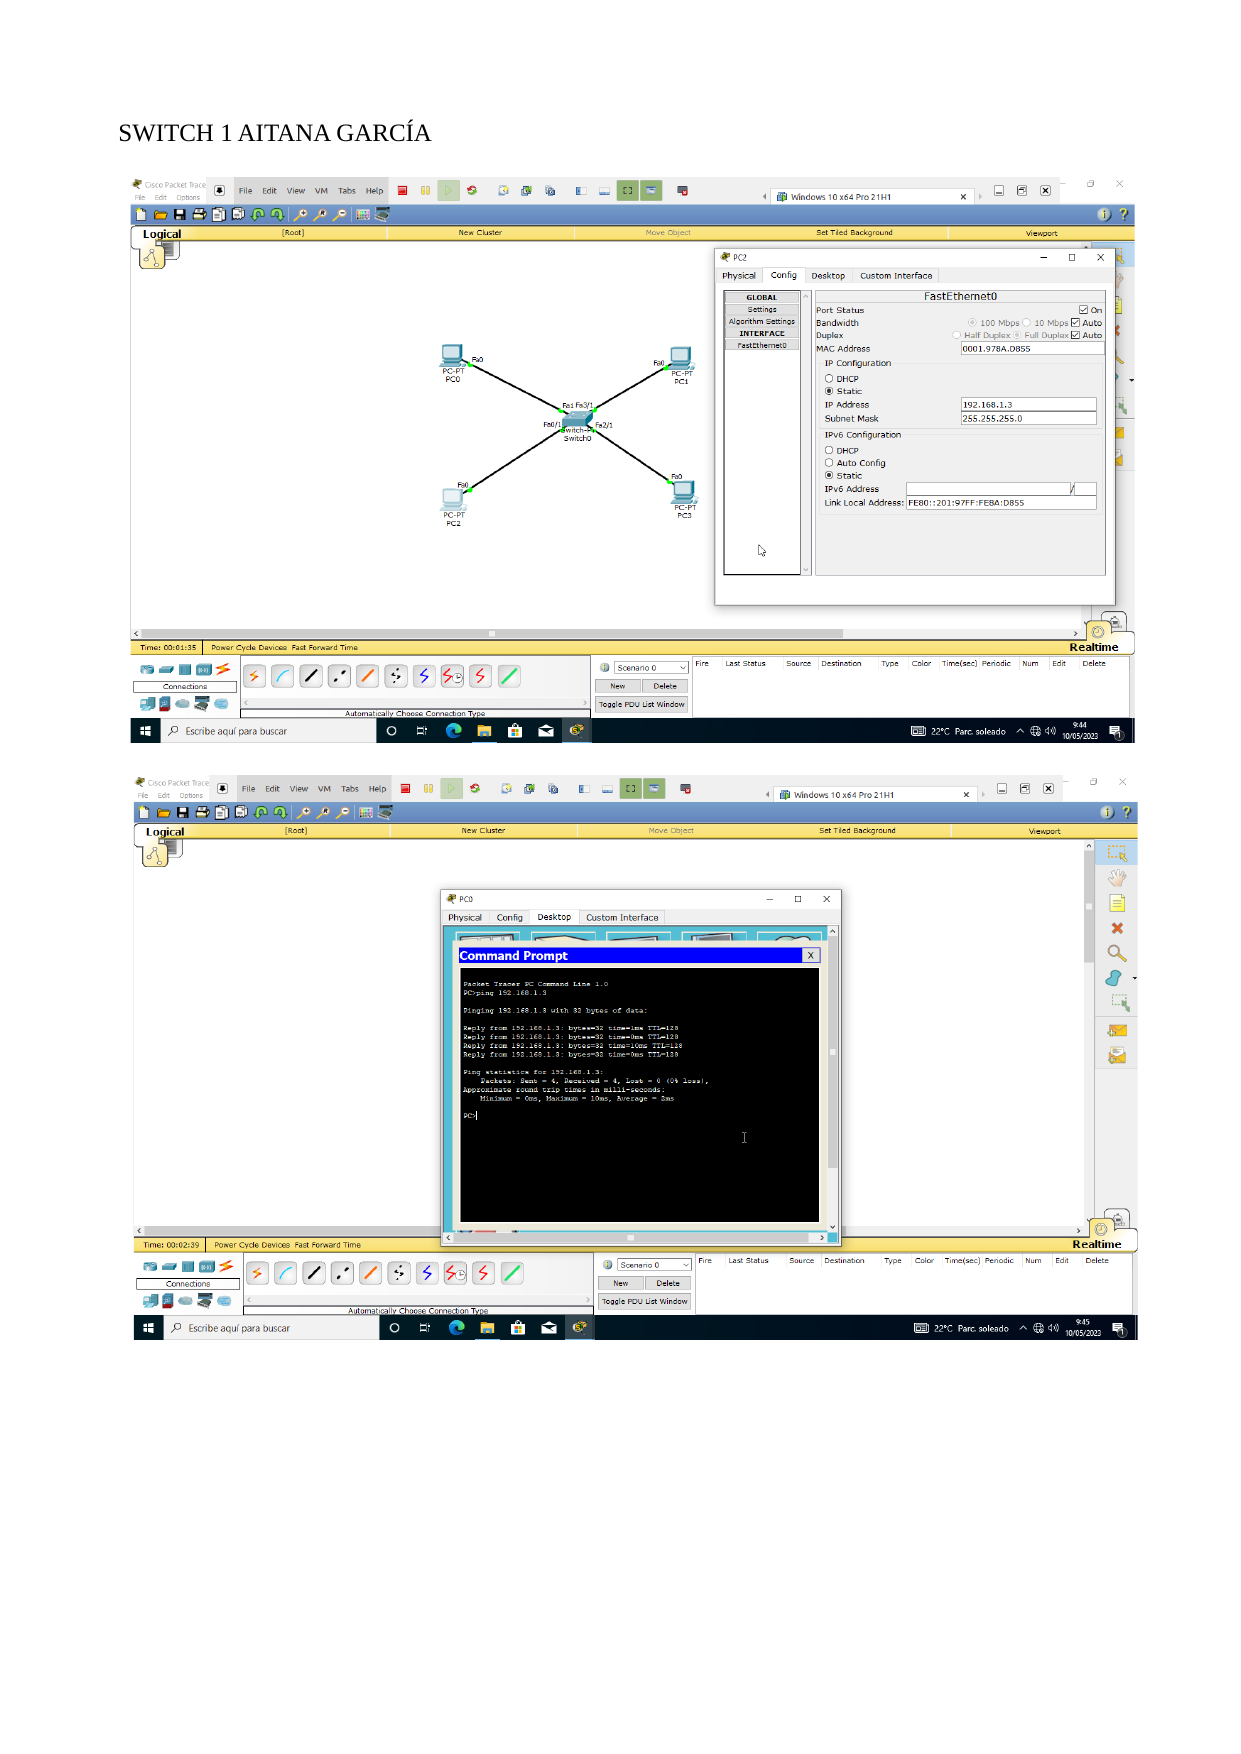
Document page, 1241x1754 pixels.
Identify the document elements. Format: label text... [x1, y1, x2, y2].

picture [133, 775, 1138, 1340]
picture [130, 177, 1135, 743]
text SWITCH 1 AITANA GARCÍA [118, 118, 1122, 147]
